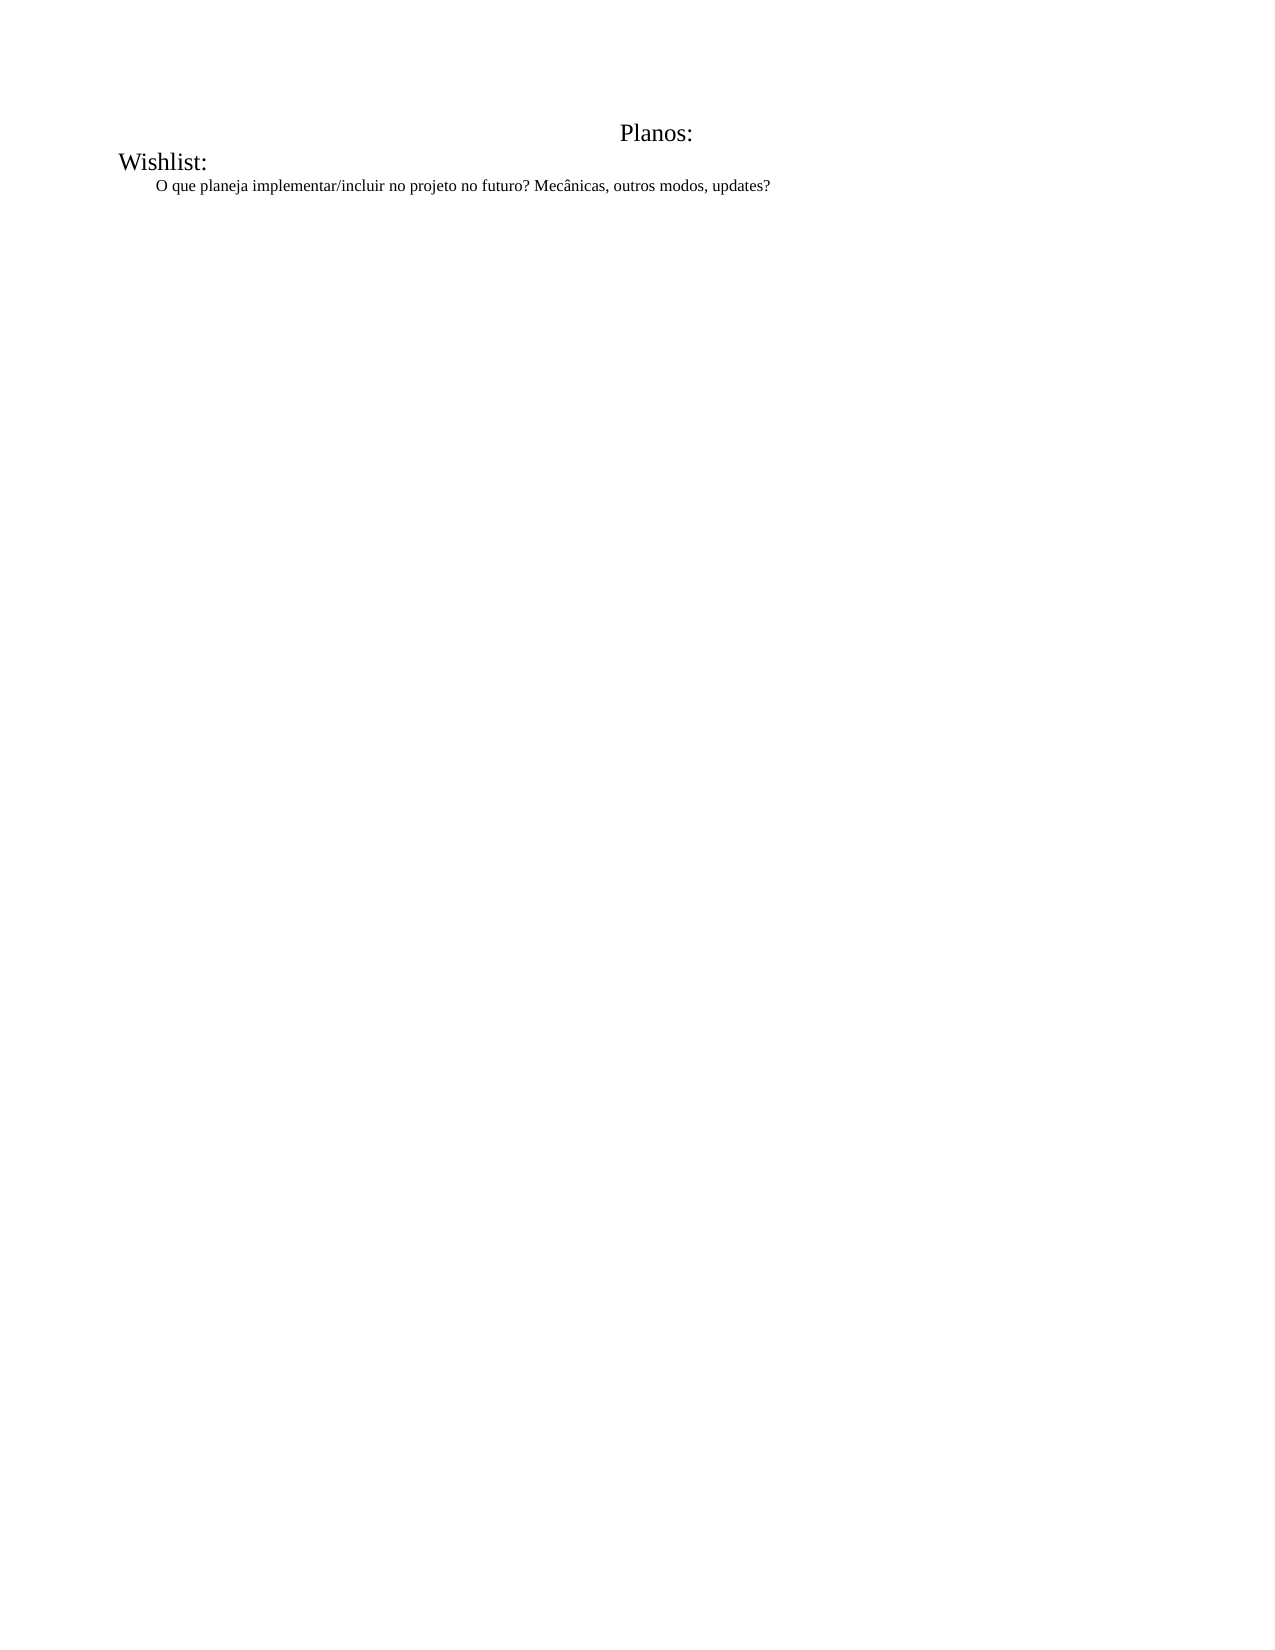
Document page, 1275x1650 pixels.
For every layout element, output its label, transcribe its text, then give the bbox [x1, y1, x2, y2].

text O que planeja implementar/incluir no projeto no futuro? Mecânicas, outros modos, updates? [118, 176, 1157, 195]
text Planos: [118, 118, 1157, 147]
text Wishlist: [118, 147, 1157, 176]
